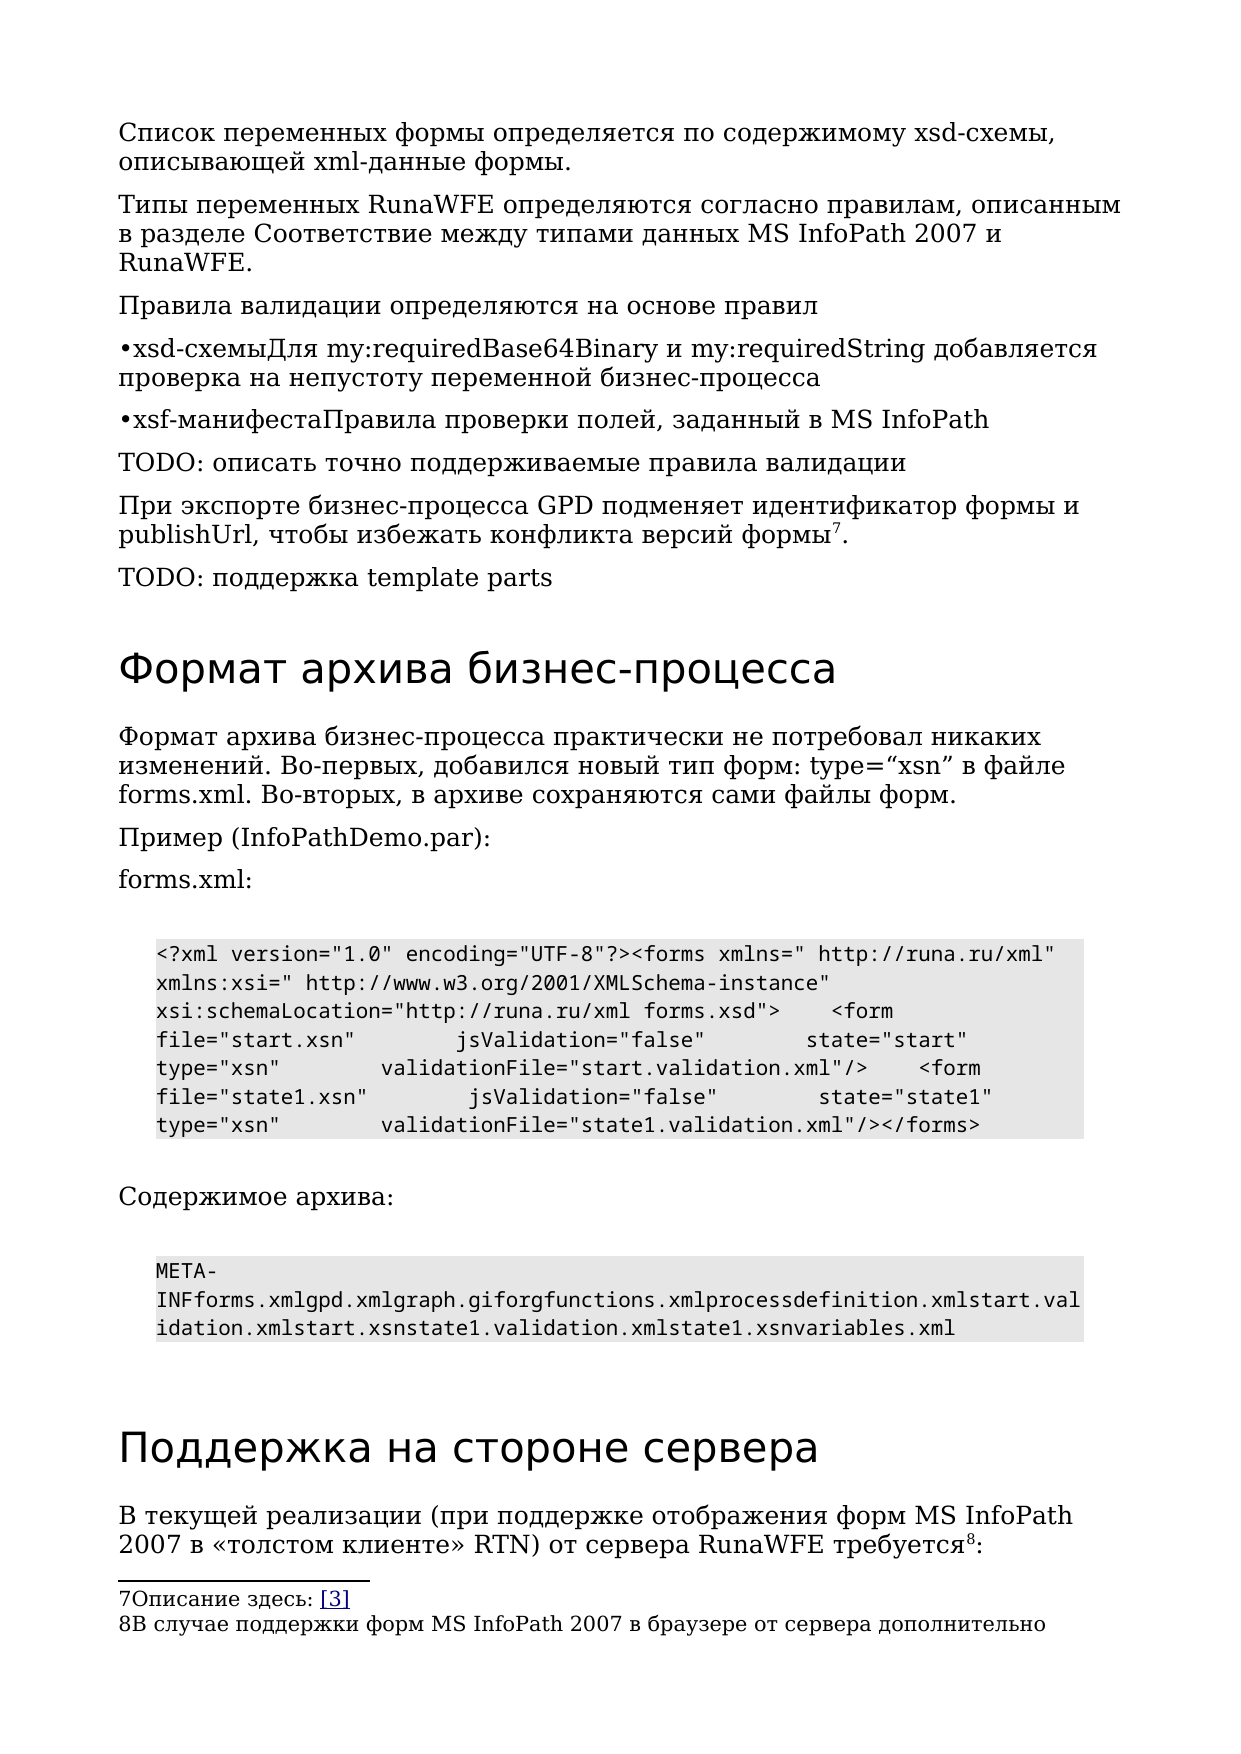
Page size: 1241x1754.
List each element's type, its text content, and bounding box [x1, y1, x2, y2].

subtitle Поддержка на стороне сервера [118, 1424, 1122, 1473]
text При экспорте бизнес-процесса GPD подменяет идентификатор формы и publishUrl, чтобы избежать конфликта версий формы. [118, 491, 1122, 549]
list xsd-схемыДля my:requiredBase64Binary и my:requiredString добавляется проверка на непустоту переменной бизнес-процесса [118, 334, 1122, 392]
text В случае поддержки форм MS InfoPath 2007 в браузере от сервера дополнительно [118, 1612, 1122, 1636]
text TODO: поддержка template parts [118, 563, 1122, 592]
text forms.xml: [118, 865, 1122, 894]
text Правила валидации определяются на основе правил [118, 291, 1122, 320]
text Пример (InfoPathDemo.par): [118, 823, 1122, 852]
text Формат архива бизнес-процесса практически не потребовал никаких изменений. Во-первых, добавился новый тип форм: type=“xsn” в файле forms.xml. Во-вторых, в архиве сохраняются сами файлы форм. [118, 722, 1122, 809]
text Список переменных формы определяется по содержимому xsd-схемы, описывающей xml-данные формы. [118, 118, 1122, 176]
text Описание здесь: [3] [118, 1587, 1122, 1612]
text TODO: описать точно поддерживаемые правила валидации [118, 448, 1122, 477]
text Содержимое архива: [118, 1182, 1122, 1211]
list xsf-манифестаПравила проверки полей, заданный в MS InfoPath [118, 406, 1122, 435]
text В текущей реализации (при поддержке отображения форм MS InfoPath 2007 в «толстом клиенте» RTN) от сервера RunaWFE требуется: [118, 1501, 1122, 1559]
subtitle Формат архива бизнес-процесса [118, 644, 1122, 693]
text Типы переменных RunaWFE определяются согласно правилам, описанным в разделе Соответствие между типами данных MS InfoPath 2007 и RunaWFE. [118, 190, 1122, 277]
text META-INFforms.xmlgpd.xmlgraph.giforgfunctions.xmlprocessdefinition.xmlstart.validation.xmlstart.xsnstate1.validation.xmlstate1.xsnvariables.xml [156, 1256, 1084, 1342]
text <?xml version="1.0" encoding="UTF-8"?><forms xmlns=" http://runa.ru/xml" xmlns:xsi=" http://www.w3.org/2001/XMLSchema-instance" xsi:schemaLocation="http://runa.ru/xml forms.xsd"> <form file="start.xsn" jsValidation="false" state="start" type="xsn" validationFile="start.validation.xml"/> <form file="state1.xsn" jsValidation="false" state="state1" type="xsn" validationFile="state1.validation.xml"/></forms> [156, 939, 1084, 1139]
